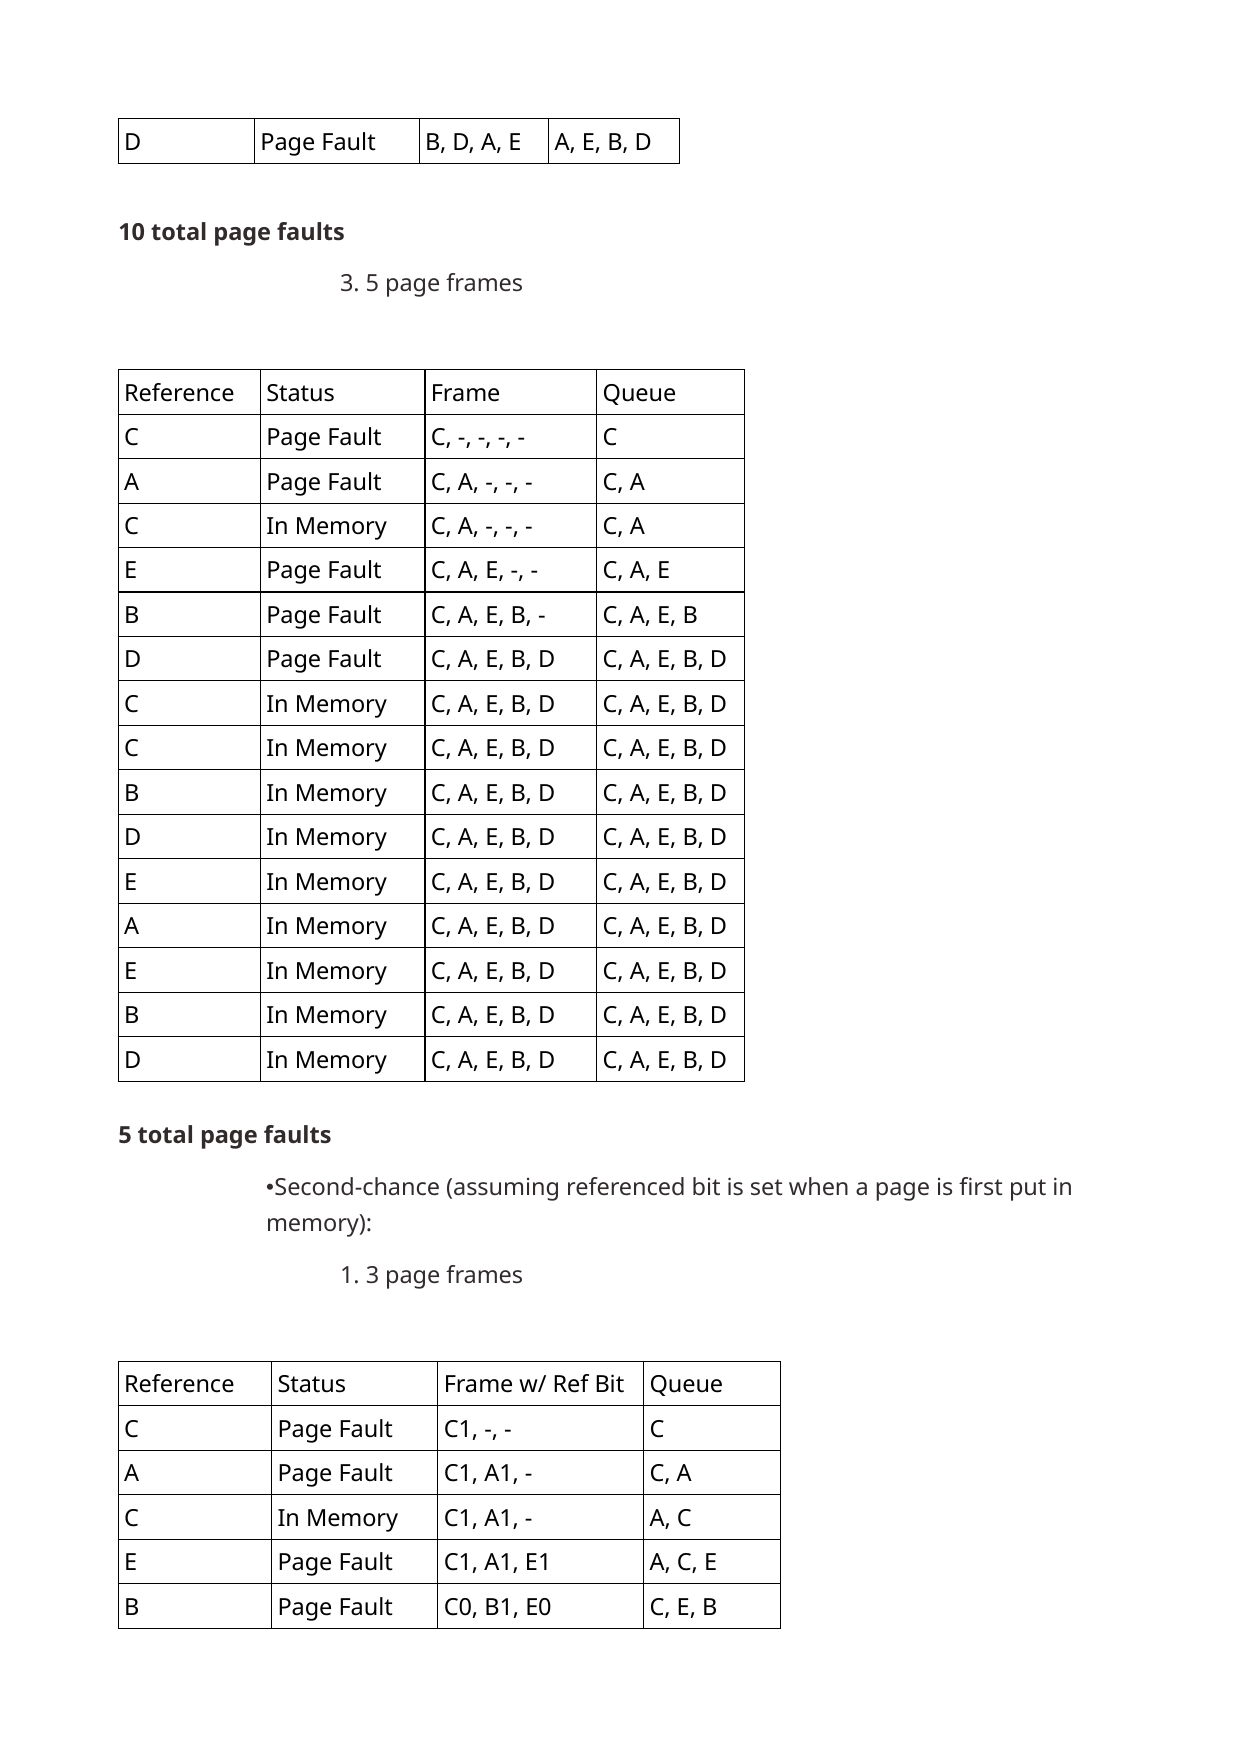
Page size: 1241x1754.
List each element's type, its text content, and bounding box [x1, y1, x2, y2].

table_cell Page Fault [261, 415, 424, 458]
list 5 page frames [118, 266, 1122, 298]
table_cell C, A, E, B, D [426, 770, 596, 814]
list 1. 3 page frames [118, 1258, 1122, 1290]
table_cell B [119, 593, 260, 636]
table_cell C [597, 415, 744, 458]
table_header Status [261, 370, 424, 413]
table_cell C, A, E, B, D [426, 637, 596, 680]
table_cell Page Fault [272, 1406, 437, 1450]
table_header Frame w/ Ref Bit [438, 1362, 643, 1405]
table_cell C, A, E, B, D [597, 726, 744, 769]
table_cell C, A, E, B, D [426, 1037, 596, 1081]
table_cell Page Fault [272, 1540, 437, 1583]
table_cell D [119, 1037, 260, 1081]
table_cell In Memory [272, 1495, 437, 1539]
table_cell C0, B1, E0 [438, 1584, 643, 1628]
table_header Reference [119, 370, 260, 413]
table_cell C, A, E, B, D [426, 904, 596, 947]
table_cell In Memory [261, 993, 424, 1036]
table_cell C [119, 726, 260, 769]
table_cell C, A, E, -, - [426, 548, 596, 591]
table_cell C, A, E, B, D [597, 815, 744, 858]
table_cell C, E, B [644, 1584, 780, 1628]
table_cell A, E, B, D [549, 119, 679, 163]
table_header Reference [119, 1362, 271, 1405]
table_cell E [119, 548, 260, 591]
table_header Queue [597, 370, 744, 413]
table_cell C, A, E, B, D [597, 948, 744, 992]
table_cell In Memory [261, 859, 424, 903]
table_header Status [272, 1362, 437, 1405]
table_cell C, A, E, B, D [597, 1037, 744, 1081]
table_cell C, A [597, 459, 744, 502]
table_cell In Memory [261, 770, 424, 814]
table_cell Page Fault [261, 459, 424, 502]
table_cell Page Fault [261, 637, 424, 680]
table_cell C [119, 504, 260, 547]
table_cell D [119, 637, 260, 680]
table_cell D [119, 119, 254, 163]
table_cell C [119, 681, 260, 725]
table_cell C, A, E [597, 548, 744, 591]
table_cell Page Fault [255, 119, 419, 163]
list Second-chance (assuming referenced bit is set when a page is first put in memory): [118, 1170, 1122, 1239]
table_cell A, C [644, 1495, 780, 1539]
table_cell C, -, -, -, - [426, 415, 596, 458]
table_cell B, D, A, E [420, 119, 548, 163]
table_cell C, A, E, B, D [426, 681, 596, 725]
table_cell B [119, 1584, 271, 1628]
table_cell C, A, -, -, - [426, 459, 596, 502]
table_cell Page Fault [272, 1584, 437, 1628]
table_cell In Memory [261, 904, 424, 947]
table_cell E [119, 859, 260, 903]
table_cell A [119, 1451, 271, 1494]
text 10 total page faults [118, 215, 1122, 247]
table_cell C1, A1, - [438, 1451, 643, 1494]
table_cell C [644, 1406, 780, 1450]
table_cell C, A, E, B, - [426, 593, 596, 636]
table_cell C, A, E, B, D [597, 904, 744, 947]
table_cell A, C, E [644, 1540, 780, 1583]
table_cell C, A, -, -, - [426, 504, 596, 547]
table_cell C, A, E, B, D [597, 681, 744, 725]
table_cell A [119, 459, 260, 502]
table_cell D [119, 815, 260, 858]
table_cell C, A, E, B, D [426, 948, 596, 992]
table_cell In Memory [261, 504, 424, 547]
table_cell C1, A1, E1 [438, 1540, 643, 1583]
table_cell C, A, E, B, D [426, 993, 596, 1036]
text 5 total page faults [118, 1082, 1122, 1151]
table_cell C, A, E, B, D [597, 859, 744, 903]
table_cell In Memory [261, 948, 424, 992]
table_cell E [119, 1540, 271, 1583]
table_cell C, A, E, B, D [426, 815, 596, 858]
table_cell A [119, 904, 260, 947]
table_cell C, A, E, B, D [426, 859, 596, 903]
table_cell C [119, 415, 260, 458]
table_cell C, A, E, B, D [597, 637, 744, 680]
table_cell C, A, E, B, D [426, 726, 596, 769]
table_cell C1, A1, - [438, 1495, 643, 1539]
table_cell C, A, E, B, D [597, 770, 744, 814]
table_cell Page Fault [261, 593, 424, 636]
table_cell E [119, 948, 260, 992]
table_cell C1, -, - [438, 1406, 643, 1450]
table_cell Page Fault [272, 1451, 437, 1494]
table_cell In Memory [261, 726, 424, 769]
table_cell C, A [597, 504, 744, 547]
table_cell In Memory [261, 815, 424, 858]
table_header Queue [644, 1362, 780, 1405]
table_cell In Memory [261, 681, 424, 725]
table_cell Page Fault [261, 548, 424, 591]
table_cell B [119, 993, 260, 1036]
table_cell C, A [644, 1451, 780, 1494]
table_cell C, A, E, B [597, 593, 744, 636]
table_cell C, A, E, B, D [597, 993, 744, 1036]
table_cell C [119, 1406, 271, 1450]
table_cell In Memory [261, 1037, 424, 1081]
table_header Frame [426, 370, 596, 413]
table_cell B [119, 770, 260, 814]
table_cell C [119, 1495, 271, 1539]
